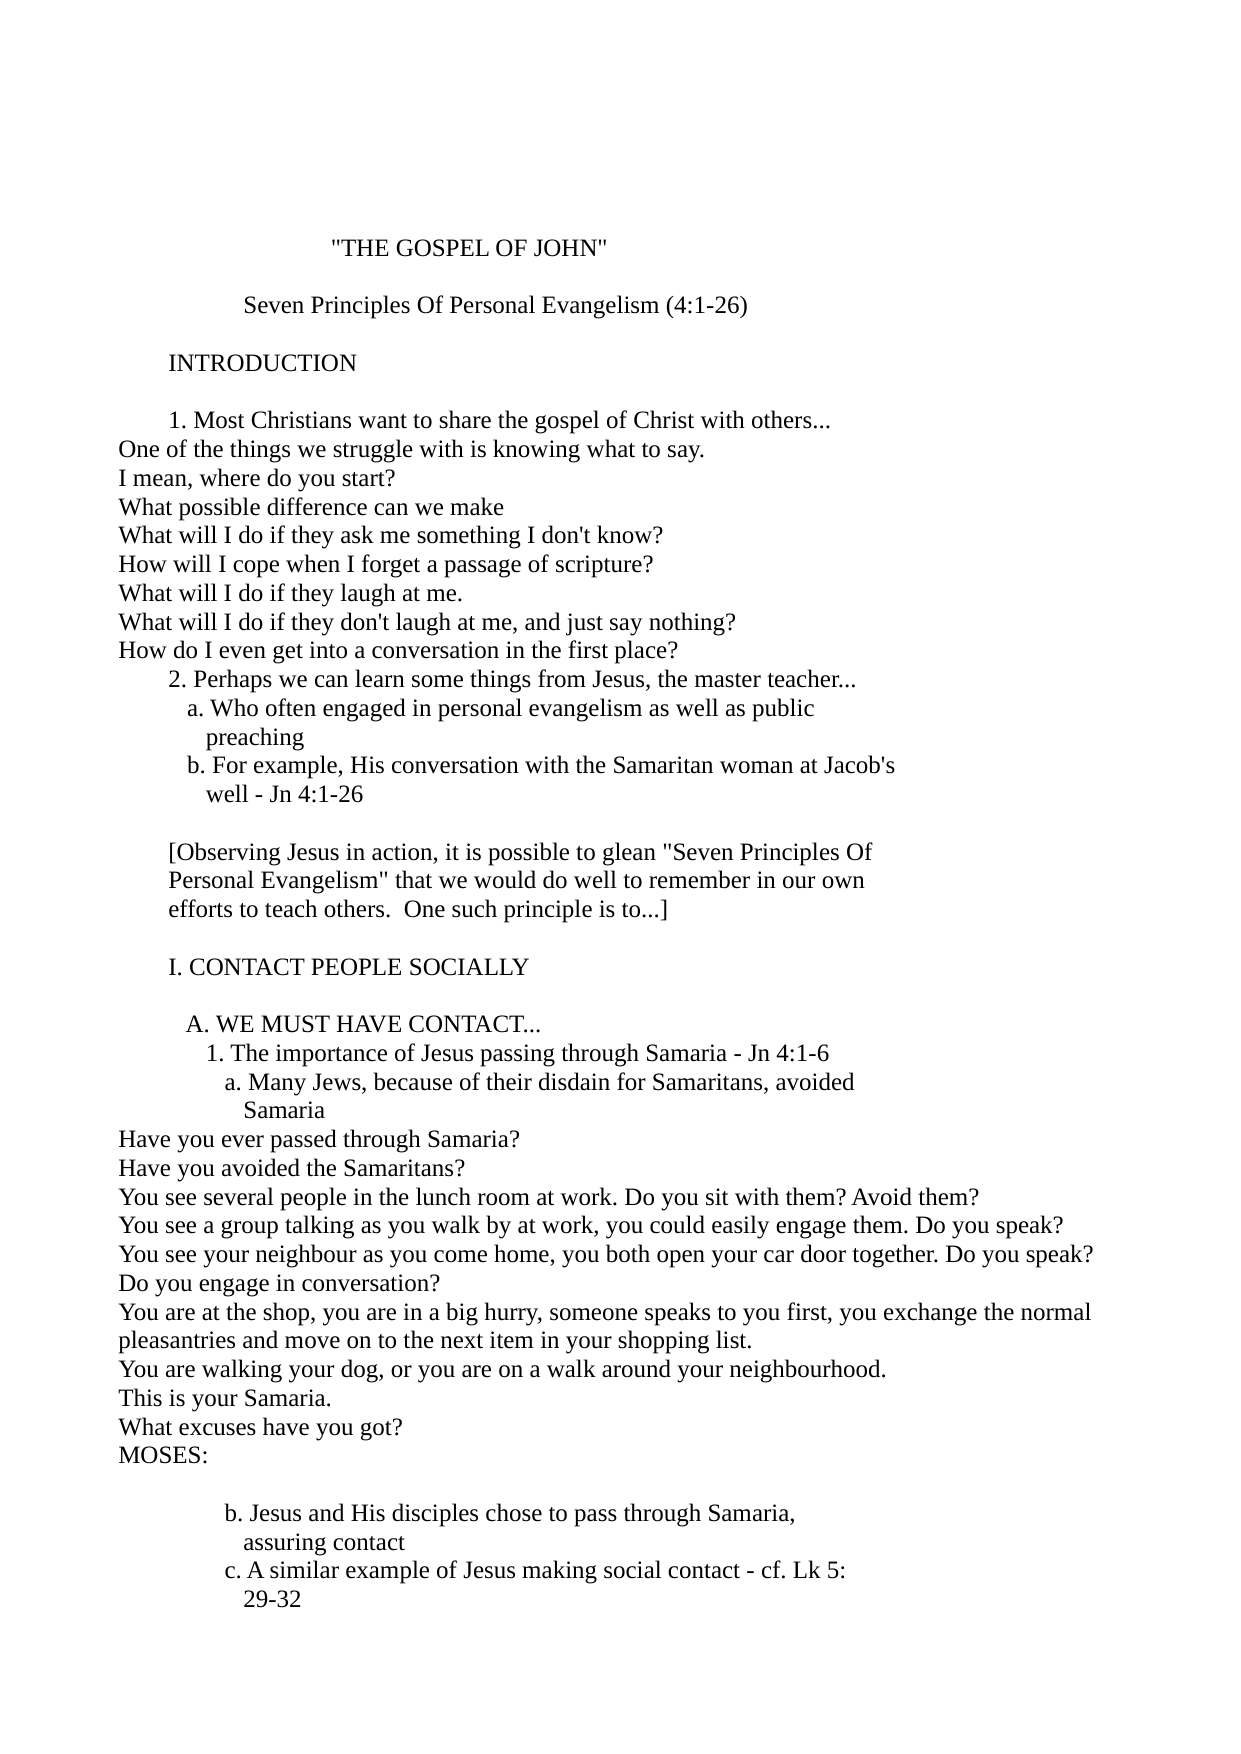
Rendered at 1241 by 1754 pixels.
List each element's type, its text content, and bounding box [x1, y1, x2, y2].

text well - Jn 4:1-26 [118, 779, 1122, 808]
text You see your neighbour as you come home, you both open your car door together. Do you speak? [118, 1239, 1122, 1268]
text Samaria [118, 1096, 1122, 1124]
text Do you engage in conversation? [118, 1268, 1122, 1297]
text 1. The importance of Jesus passing through Samaria - Jn 4:1-6 [118, 1038, 1122, 1067]
text You see a group talking as you walk by at work, you could easily engage them. Do you speak? [118, 1211, 1122, 1239]
text 29-32 [118, 1584, 1122, 1613]
text a. Many Jews, because of their disdain for Samaritans, avoided [118, 1067, 1122, 1096]
text 1. Most Christians want to share the gospel of Christ with others... [118, 406, 1122, 434]
text c. A similar example of Jesus making social contact - cf. Lk 5: [118, 1556, 1122, 1584]
text What excuses have you got? [118, 1412, 1122, 1441]
text One of the things we struggle with is knowing what to say. [118, 434, 1122, 463]
text Have you avoided the Samaritans? [118, 1153, 1122, 1182]
text What possible difference can we make [118, 492, 1122, 521]
text You see several people in the lunch room at work. Do you sit with them? Avoid them? [118, 1182, 1122, 1211]
text assuring contact [118, 1527, 1122, 1556]
text What will I do if they ask me something I don't know? [118, 521, 1122, 549]
text What will I do if they laugh at me. [118, 578, 1122, 607]
text A. WE MUST HAVE CONTACT... [118, 1009, 1122, 1038]
text INTRODUCTION [118, 348, 1122, 377]
text How do I even get into a conversation in the first place? [118, 636, 1122, 664]
text [Observing Jesus in action, it is possible to glean "Seven Principles Of [118, 837, 1122, 866]
text What will I do if they don't laugh at me, and just say nothing? [118, 607, 1122, 636]
text You are walking your dog, or you are on a walk around your neighbourhood. [118, 1354, 1122, 1383]
text I. CONTACT PEOPLE SOCIALLY [118, 952, 1122, 981]
text efforts to teach others. One such principle is to...] [118, 894, 1122, 923]
text 2. Perhaps we can learn some things from Jesus, the master teacher... [118, 664, 1122, 693]
text This is your Samaria. [118, 1383, 1122, 1412]
text b. Jesus and His disciples chose to pass through Samaria, [118, 1498, 1122, 1527]
text Personal Evangelism" that we would do well to remember in our own [118, 866, 1122, 894]
text I mean, where do you start? [118, 463, 1122, 492]
text "THE GOSPEL OF JOHN" [118, 233, 1122, 262]
text You are at the shop, you are in a big hurry, someone speaks to you first, you exchange the normal pleasantries and move on to the next item in your shopping list. [118, 1297, 1122, 1354]
text MOSES: [118, 1441, 1122, 1469]
text preaching [118, 722, 1122, 751]
text b. For example, His conversation with the Samaritan woman at Jacob's [118, 751, 1122, 779]
text How will I cope when I forget a passage of scripture? [118, 549, 1122, 578]
text Have you ever passed through Samaria? [118, 1124, 1122, 1153]
text a. Who often engaged in personal evangelism as well as public [118, 693, 1122, 722]
text Seven Principles Of Personal Evangelism (4:1-26) [118, 291, 1122, 319]
